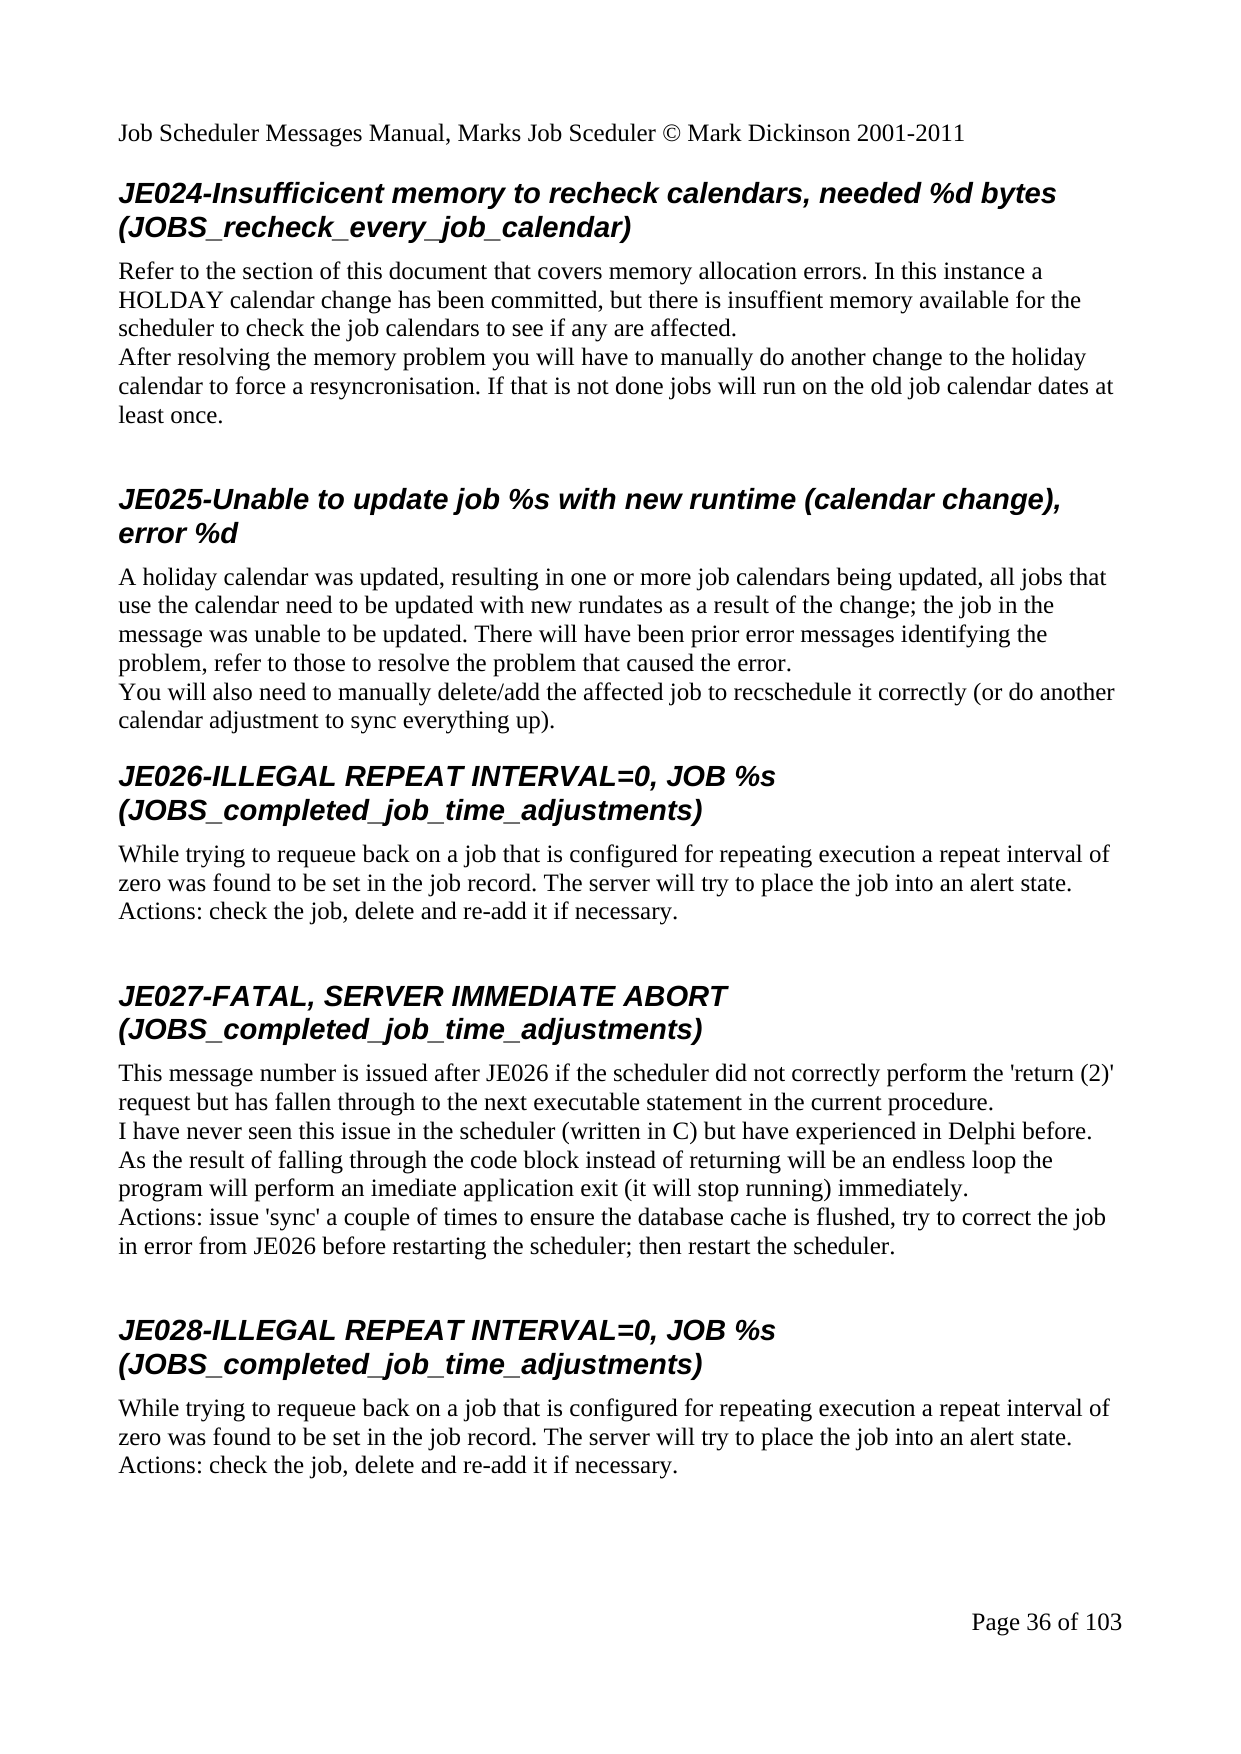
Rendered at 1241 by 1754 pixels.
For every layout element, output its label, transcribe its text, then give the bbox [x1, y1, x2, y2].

text After resolving the memory problem you will have to manually do another change to the holiday calendar to force a resyncronisation. If that is not done jobs will run on the old job calendar dates at least once. [118, 342, 1122, 428]
text A holiday calendar was updated, resulting in one or more job calendars being updated, all jobs that use the calendar need to be updated with new rundates as a result of the change; the job in the message was unable to be updated. There will have been prior error messages identifying the problem, refer to those to resolve the problem that caused the error. [118, 562, 1122, 677]
text You will also need to manually delete/add the affected job to recschedule it correctly (or do another calendar adjustment to sync everything up). [118, 677, 1122, 734]
subtitle JE026-ILLEGAL REPEAT INTERVAL=0, JOB %s (JOBS_completed_job_time_adjustments) [118, 759, 1122, 826]
subtitle JE028-ILLEGAL REPEAT INTERVAL=0, JOB %s (JOBS_completed_job_time_adjustments) [118, 1313, 1122, 1381]
subtitle JE027-FATAL, SERVER IMMEDIATE ABORT (JOBS_completed_job_time_adjustments) [118, 979, 1122, 1046]
text Actions: check the job, delete and re-add it if necessary. [118, 896, 1122, 925]
subtitle JE025-Unable to update job %s with new runtime (calendar change), error %d [118, 482, 1122, 549]
text While trying to requeue back on a job that is configured for repeating execution a repeat interval of zero was found to be set in the job record. The server will try to place the job into an alert state. [118, 839, 1122, 896]
text Actions: issue 'sync' a couple of times to ensure the database cache is flushed, try to correct the job in error from JE026 before restarting the scheduler; then restart the scheduler. [118, 1202, 1122, 1260]
text While trying to requeue back on a job that is configured for repeating execution a repeat interval of zero was found to be set in the job record. The server will try to place the job into an alert state. [118, 1393, 1122, 1451]
text Actions: check the job, delete and re-add it if necessary. [118, 1451, 1122, 1479]
text Refer to the section of this document that covers memory allocation errors. In this instance a HOLDAY calendar change has been committed, but there is insuffient memory available for the scheduler to check the job calendars to see if any are affected. [118, 256, 1122, 342]
text This message number is issued after JE026 if the scheduler did not correctly perform the 'return (2)' request but has fallen through to the next executable statement in the current procedure. [118, 1058, 1122, 1116]
text I have never seen this issue in the scheduler (written in C) but have experienced in Delphi before. As the result of falling through the code block instead of returning will be an endless loop the program will perform an imediate application exit (it will stop running) immediately. [118, 1116, 1122, 1202]
subtitle JE024-Insufficicent memory to recheck calendars, needed %d bytes (JOBS_recheck_every_job_calendar) [118, 176, 1122, 243]
